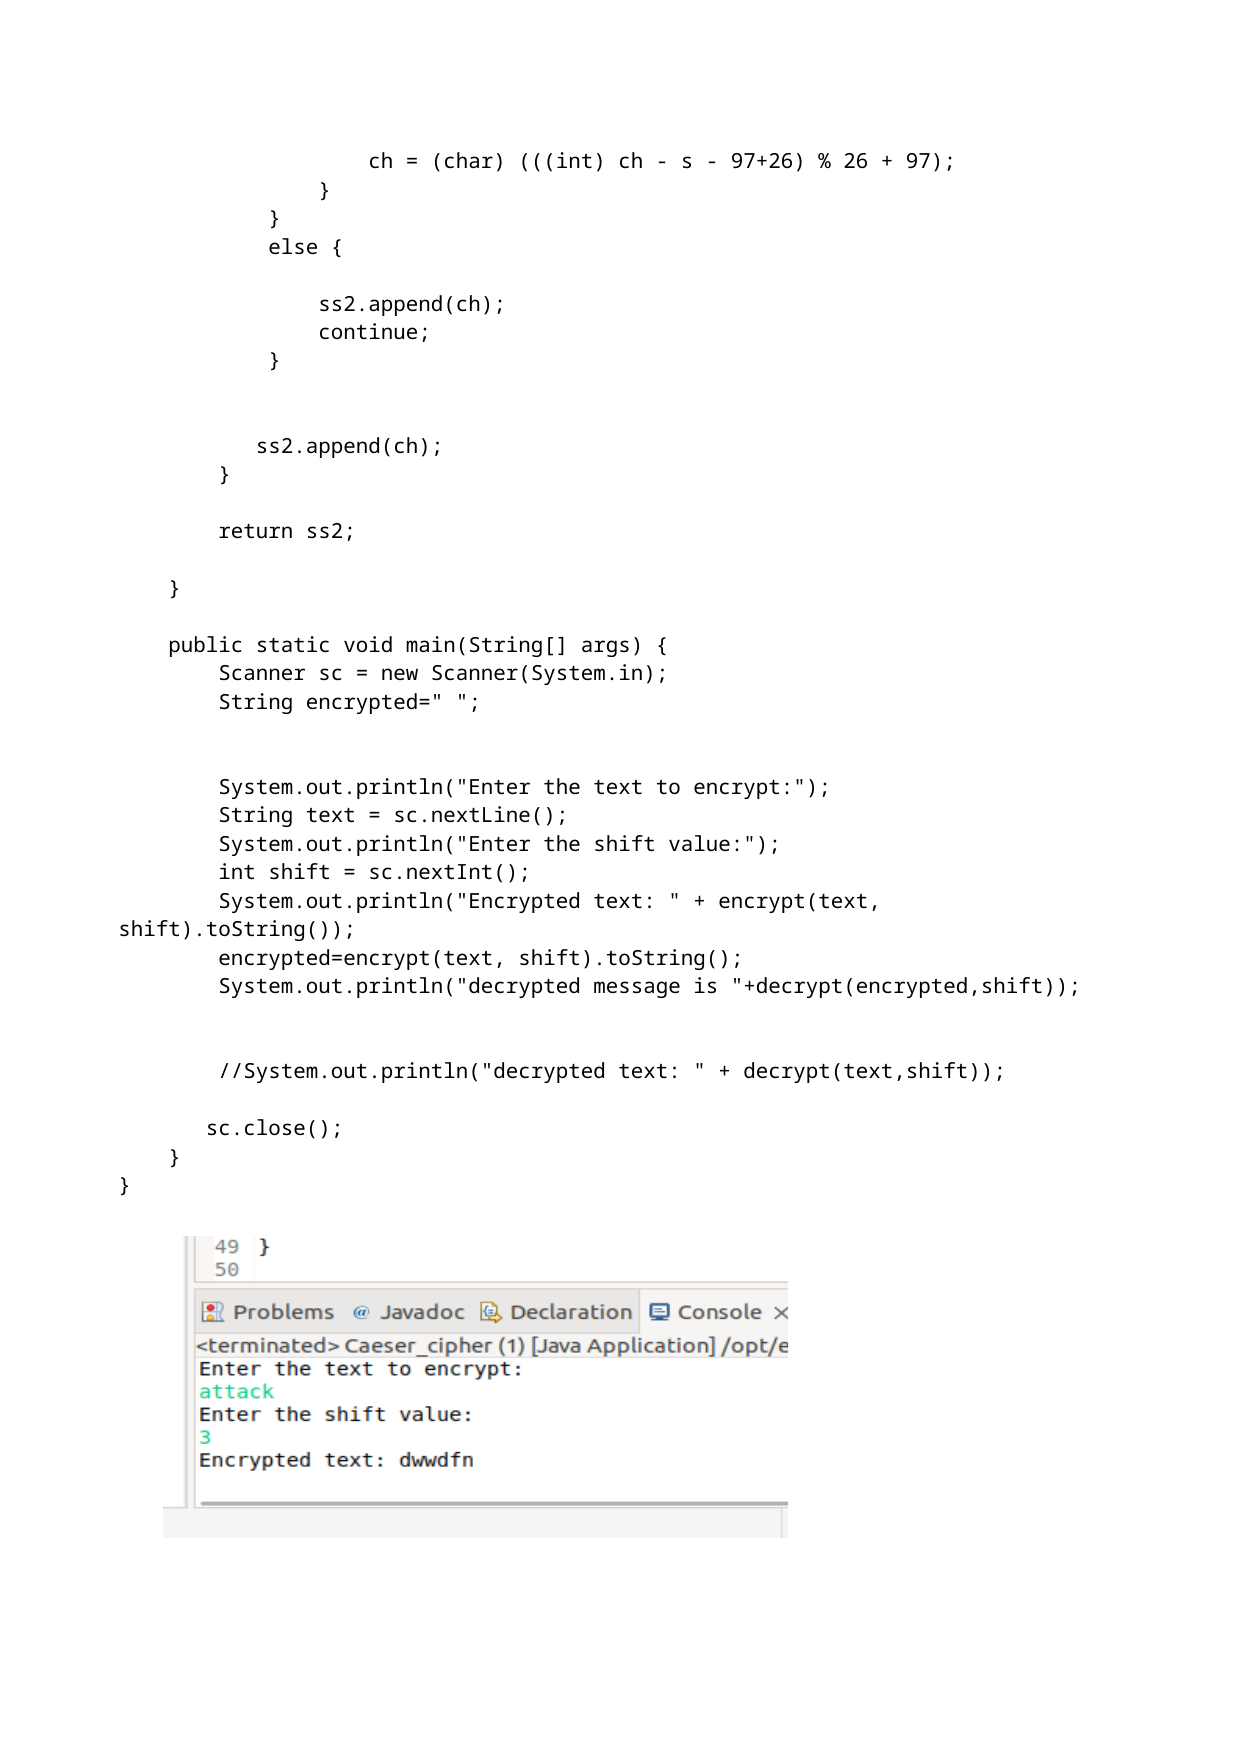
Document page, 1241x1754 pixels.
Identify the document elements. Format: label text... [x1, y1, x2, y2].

text System.out.println("Enter the text to encrypt:"); [118, 772, 1122, 801]
text } [118, 459, 1122, 488]
text continue; [118, 317, 1122, 346]
text String text = sc.nextLine(); [118, 801, 1122, 829]
text System.out.println("decrypted message is "+decrypt(encrypted,shift)); [118, 971, 1122, 1000]
text ch = (char) (((int) ch - s - 97+26) % 26 + 97); [118, 147, 1122, 175]
text //System.out.println("decrypted text: " + decrypt(text,shift)); [118, 1057, 1122, 1085]
text } [118, 1170, 1122, 1199]
text } [118, 346, 1122, 374]
text Scanner sc = new Scanner(System.in); [118, 658, 1122, 687]
text else { [118, 232, 1122, 260]
text } [118, 175, 1122, 203]
text return ss2; [118, 516, 1122, 545]
text public static void main(String[] args) { [118, 630, 1122, 658]
text int shift = sc.nextInt(); [118, 857, 1122, 886]
text ss2.append(ch); [118, 289, 1122, 317]
text } [118, 573, 1122, 602]
text String encrypted=" "; [118, 687, 1122, 715]
text System.out.println("Encrypted text: " + encrypt(text, shift).toString()); [118, 886, 1122, 943]
text ss2.append(ch); [118, 431, 1122, 459]
text encrypted=encrypt(text, shift).toString(); [118, 943, 1122, 971]
text sc.close(); [118, 1113, 1122, 1142]
text } [118, 1142, 1122, 1170]
text System.out.println("Enter the shift value:"); [118, 829, 1122, 857]
text } [118, 203, 1122, 232]
